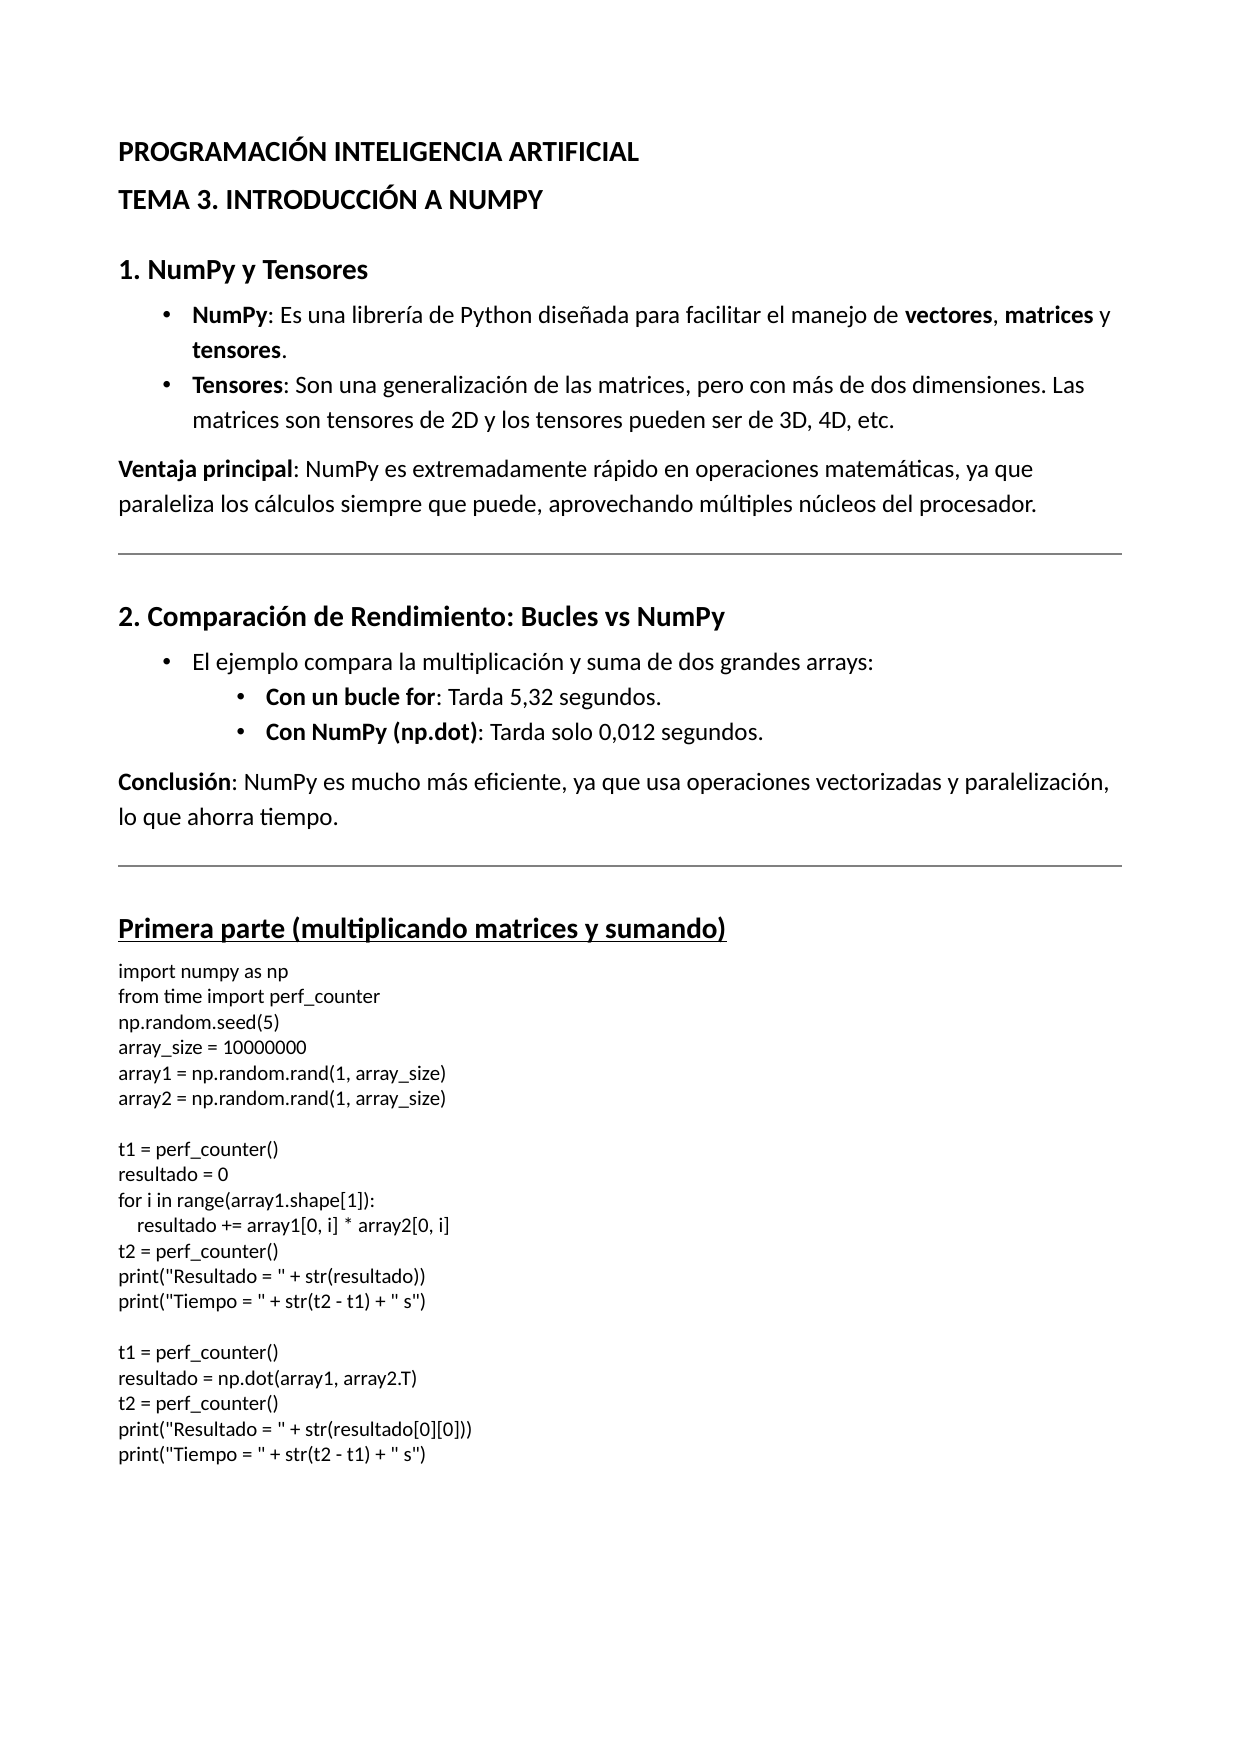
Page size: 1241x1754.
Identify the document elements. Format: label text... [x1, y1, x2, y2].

list El ejemplo compara la multiplicación y suma de dos grandes arrays: [162, 646, 1122, 677]
list Con un bucle for: Tarda 5,32 segundos. [236, 681, 1122, 712]
text t2 = perf_counter() [118, 1390, 1122, 1416]
text print("Resultado = " + str(resultado)) [118, 1263, 1122, 1289]
list NumPy: Es una librería de Python diseñada para facilitar el manejo de vectores, matrices y tensores. [162, 299, 1122, 364]
subtitle PROGRAMACIÓN INTELIGENCIA ARTIFICIAL [118, 133, 1122, 168]
text t1 = perf_counter() [118, 1339, 1122, 1365]
text t2 = perf_counter() [118, 1238, 1122, 1263]
text Ventaja principal: NumPy es extremadamente rápido en operaciones matemáticas, ya que paraleliza los cálculos siempre que puede, aprovechando múltiples núcleos del procesador. [118, 454, 1122, 519]
text resultado = np.dot(array1, array2.T) [118, 1365, 1122, 1390]
subtitle 1. NumPy y Tensores [118, 251, 1122, 287]
text t1 = perf_counter() [118, 1136, 1122, 1162]
text print("Tiempo = " + str(t2 - t1) + " s") [118, 1441, 1122, 1467]
text array2 = np.random.rand(1, array_size) [118, 1085, 1122, 1111]
text from time import perf_counter [118, 984, 1122, 1009]
text import numpy as np [118, 958, 1122, 984]
text for i in range(array1.shape[1]): [118, 1187, 1122, 1212]
text np.random.seed(5) [118, 1009, 1122, 1034]
text resultado += array1[0, i] * array2[0, i] [118, 1212, 1122, 1238]
text array1 = np.random.rand(1, array_size) [118, 1060, 1122, 1085]
subtitle Primera parte (multiplicando matrices y sumando) [118, 910, 1122, 946]
text print("Resultado = " + str(resultado[0][0])) [118, 1416, 1122, 1441]
text resultado = 0 [118, 1162, 1122, 1187]
subtitle 2. Comparación de Rendimiento: Bucles vs NumPy [118, 598, 1122, 634]
text Conclusión: NumPy es mucho más eficiente, ya que usa operaciones vectorizadas y paralelización, lo que ahorra tiempo. [118, 766, 1122, 831]
text print("Tiempo = " + str(t2 - t1) + " s") [118, 1289, 1122, 1314]
list Tensores: Son una generalización de las matrices, pero con más de dos dimensiones. Las matrices son tensores de 2D y los tensores pueden ser de 3D, 4D, etc. [162, 369, 1122, 434]
text array_size = 10000000 [118, 1034, 1122, 1060]
list Con NumPy (np.dot): Tarda solo 0,012 segundos. [236, 716, 1122, 747]
text TEMA 3. INTRODUCCIÓN A NUMPY [118, 181, 1122, 216]
